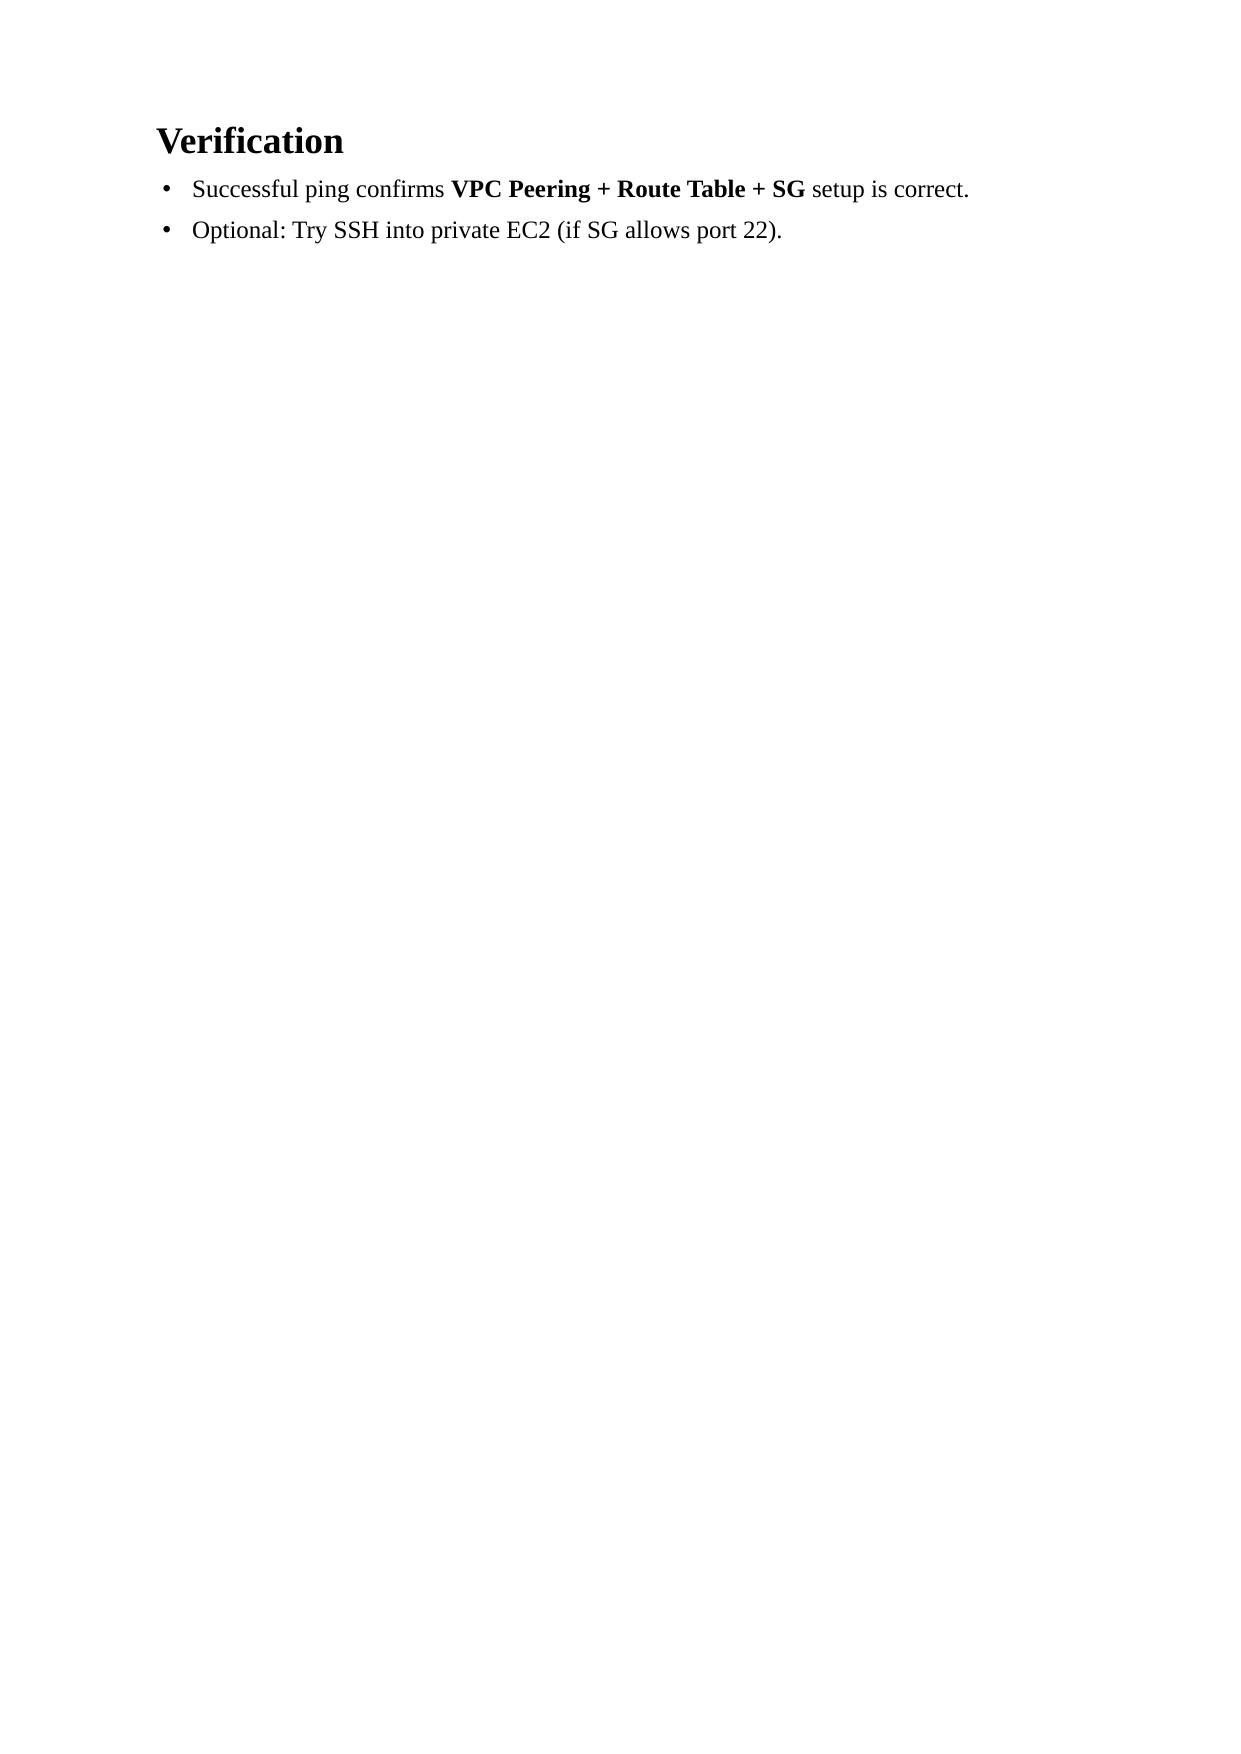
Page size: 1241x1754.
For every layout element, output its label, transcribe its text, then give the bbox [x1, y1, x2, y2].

list Optional: Try SSH into private EC2 (if SG allows port 22). [162, 215, 1122, 244]
subtitle ✅ Verification [118, 118, 1122, 161]
list Successful ping confirms VPC Peering + Route Table + SG setup is correct. [162, 174, 1122, 202]
